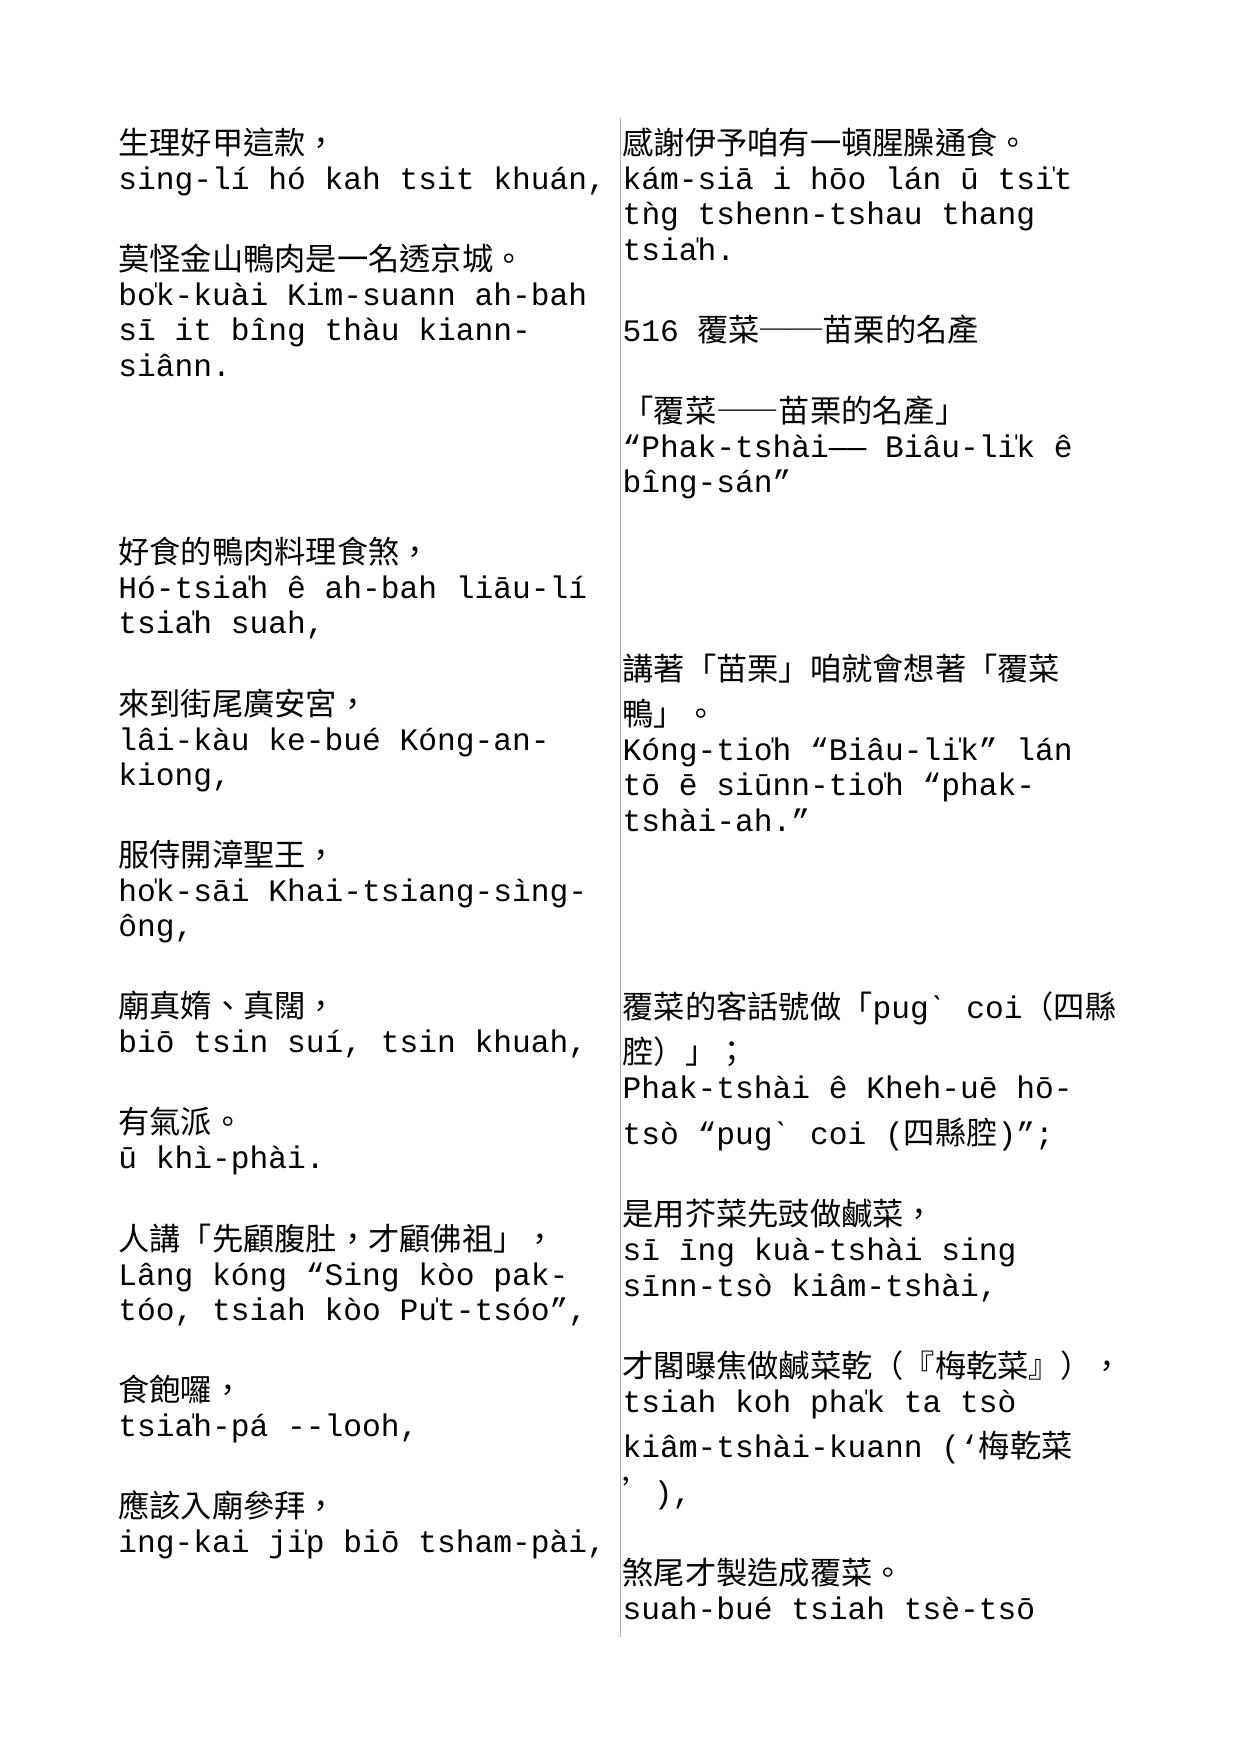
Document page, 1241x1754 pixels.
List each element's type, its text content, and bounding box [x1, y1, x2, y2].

text kám-siā i hōo lán ū tsi̍t tǹg tshenn-tshau thang tsia̍h. [622, 163, 1122, 269]
text ing-kai ji̍p biō tsham-pài, [118, 1526, 618, 1562]
text 好食的鴨肉料理食煞， [118, 527, 618, 572]
text 廟真媠、真闊， [118, 982, 618, 1027]
text 煞尾才製造成覆菜。 [622, 1548, 1122, 1593]
text 生理好甲這款， [118, 118, 618, 163]
text 感謝伊予咱有一頓腥臊通食。 [622, 118, 1122, 163]
text 516 覆菜──苗栗的名產 [622, 305, 1122, 351]
text Lâng kóng “Sing kòo pak-tóo, tsiah kòo Pu̍t-tsóo”, [118, 1259, 618, 1330]
text suah-bué tsiah tsè-tsō [622, 1593, 1122, 1629]
text Phak-tshài ê Kheh-uē hō-tsò “pugˋ coi (四縣腔)”; [622, 1073, 1122, 1154]
text bo̍k-kuài Kim-suann ah-bah sī it bîng thàu kiann-siânn. [118, 279, 618, 386]
text 應該入廟參拜， [118, 1481, 618, 1526]
text 是用芥菜先豉做鹹菜， [622, 1189, 1122, 1234]
text 服侍開漳聖王， [118, 830, 618, 875]
text sing-lí hó kah tsit khuán, [118, 163, 618, 199]
text sī īng kuà-tshài sing sīnn-tsò kiâm-tshài, [622, 1234, 1122, 1305]
text Kóng-tio̍h “Biâu-li̍k” lán tō ē siūnn-tio̍h “phak-tshài-ah.” [622, 734, 1122, 840]
text ū khì-phài. [118, 1143, 618, 1178]
text tsiah koh pha̍k ta tsò kiâm-tshài-kuann (‘梅乾菜’), [622, 1386, 1122, 1513]
text lâi-kàu ke-bué Kóng-an-kiong, [118, 724, 618, 795]
text 人講「先顧腹肚，才顧佛祖」， [118, 1214, 618, 1259]
text 才閣曝焦做鹹菜乾（『梅乾菜』）， [622, 1341, 1122, 1386]
text “Phak-tshài—— Biâu-li̍k ê bîng-sán” [622, 431, 1122, 502]
text ho̍k-sāi Khai-tsiang-sìng-ông, [118, 875, 618, 946]
text tsia̍h-pá --looh, [118, 1410, 618, 1446]
text 莫怪金山鴨肉是一名透京城。 [118, 234, 618, 279]
text 「覆菜——苗栗的名產」 [622, 386, 1122, 431]
text 食飽囉， [118, 1365, 618, 1410]
text 講著「苗栗」咱就會想著「覆菜鴨」。 [622, 644, 1122, 734]
text Hó-tsia̍h ê ah-bah liāu-lí tsia̍h suah, [118, 572, 618, 643]
text 來到街尾廣安宮， [118, 679, 618, 724]
text 有氣派。 [118, 1098, 618, 1143]
text biō tsin suí, tsin khuah, [118, 1027, 618, 1062]
text 覆菜的客話號做「pugˋ coi（四縣腔）」； [622, 982, 1122, 1073]
